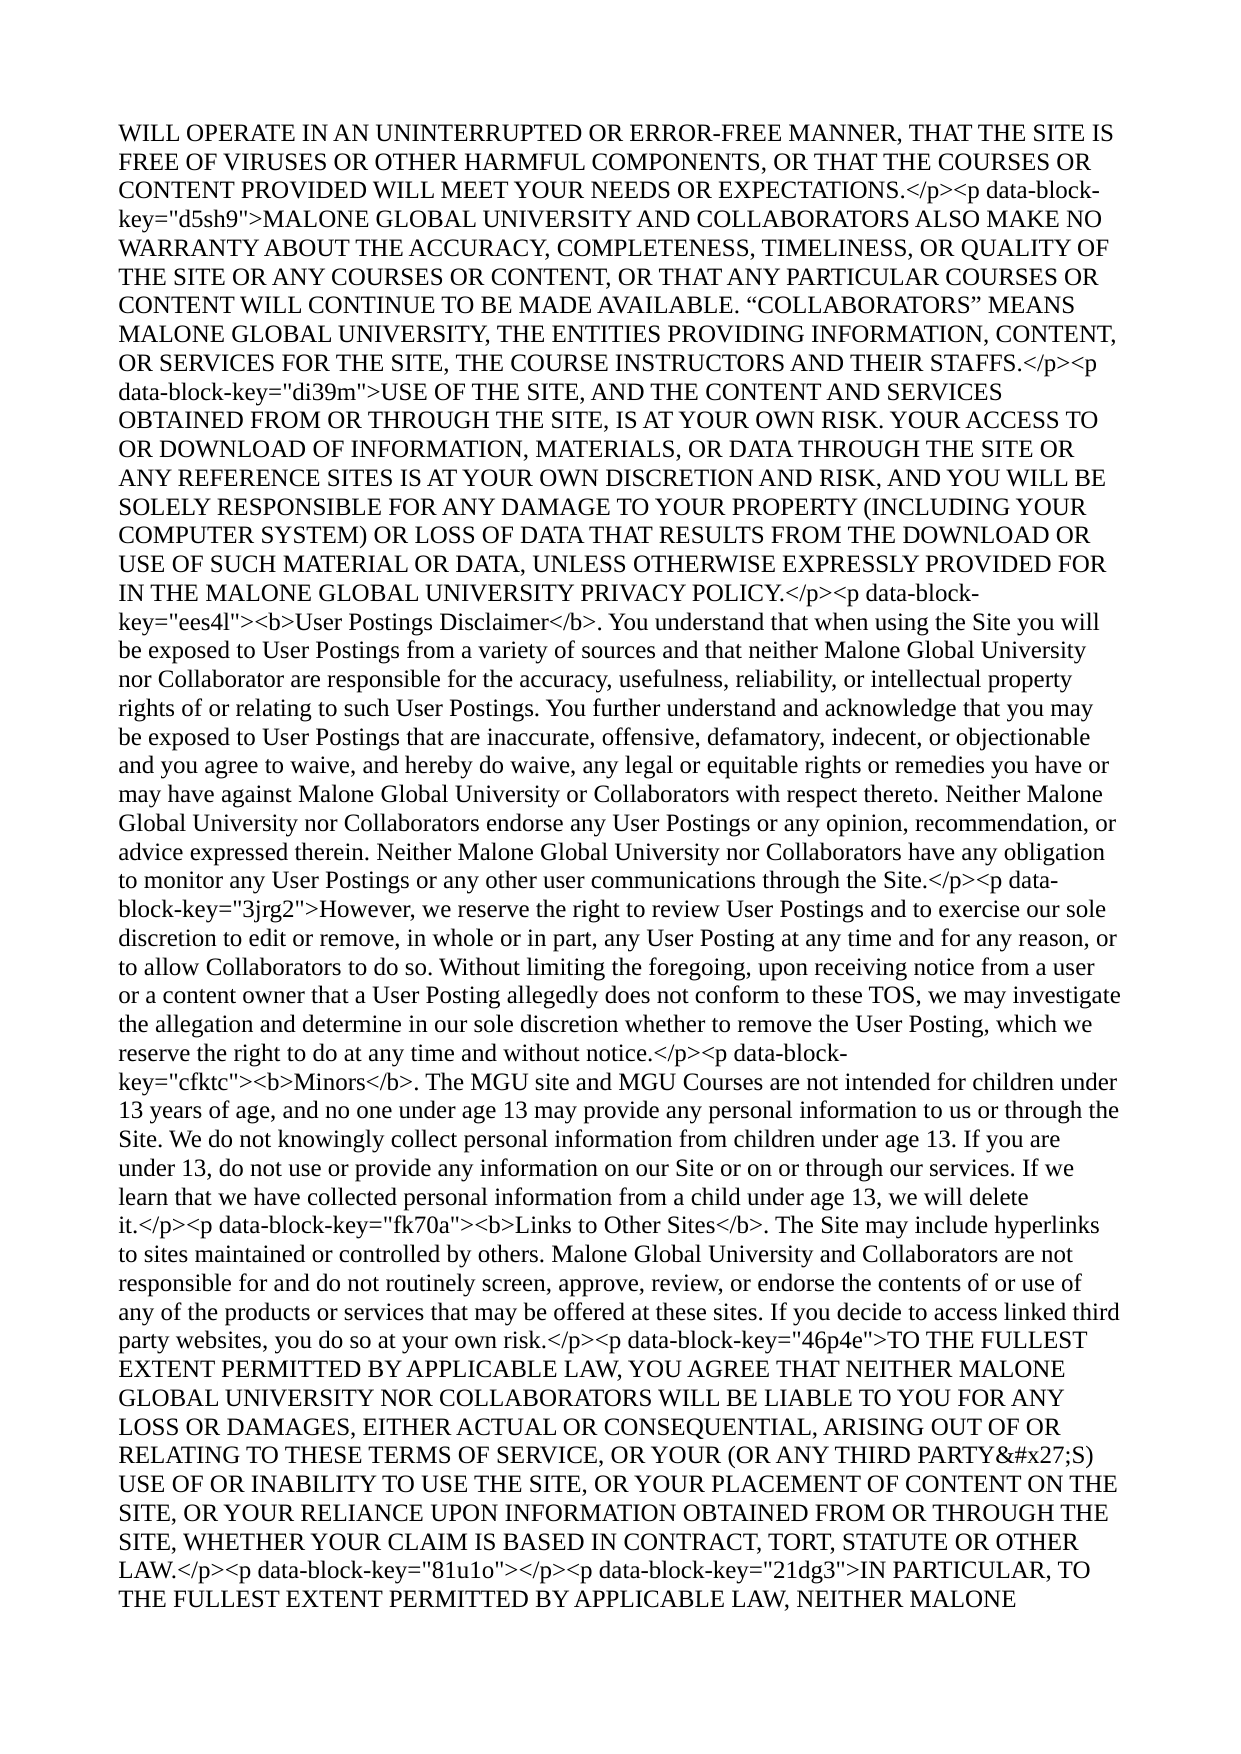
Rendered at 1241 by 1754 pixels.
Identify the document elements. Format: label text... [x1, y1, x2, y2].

text WILL OPERATE IN AN UNINTERRUPTED OR ERROR-FREE MANNER, THAT THE SITE IS FREE OF VIRUSES OR OTHER HARMFUL COMPONENTS, OR THAT THE COURSES OR CONTENT PROVIDED WILL MEET YOUR NEEDS OR EXPECTATIONS.</p><p data-block-key="d5sh9">MALONE GLOBAL UNIVERSITY AND COLLABORATORS ALSO MAKE NO WARRANTY ABOUT THE ACCURACY, COMPLETENESS, TIMELINESS, OR QUALITY OF THE SITE OR ANY COURSES OR CONTENT, OR THAT ANY PARTICULAR COURSES OR CONTENT WILL CONTINUE TO BE MADE AVAILABLE. “COLLABORATORS” MEANS MALONE GLOBAL UNIVERSITY, THE ENTITIES PROVIDING INFORMATION, CONTENT, OR SERVICES FOR THE SITE, THE COURSE INSTRUCTORS AND THEIR STAFFS.</p><p data-block-key="di39m">USE OF THE SITE, AND THE CONTENT AND SERVICES OBTAINED FROM OR THROUGH THE SITE, IS AT YOUR OWN RISK. YOUR ACCESS TO OR DOWNLOAD OF INFORMATION, MATERIALS, OR DATA THROUGH THE SITE OR ANY REFERENCE SITES IS AT YOUR OWN DISCRETION AND RISK, AND YOU WILL BE SOLELY RESPONSIBLE FOR ANY DAMAGE TO YOUR PROPERTY (INCLUDING YOUR COMPUTER SYSTEM) OR LOSS OF DATA THAT RESULTS FROM THE DOWNLOAD OR USE OF SUCH MATERIAL OR DATA, UNLESS OTHERWISE EXPRESSLY PROVIDED FOR IN THE MALONE GLOBAL UNIVERSITY PRIVACY POLICY.</p><p data-block-key="ees4l"><b>User Postings Disclaimer</b>. You understand that when using the Site you will be exposed to User Postings from a variety of sources and that neither Malone Global University nor Collaborator are responsible for the accuracy, usefulness, reliability, or intellectual property rights of or relating to such User Postings. You further understand and acknowledge that you may be exposed to User Postings that are inaccurate, offensive, defamatory, indecent, or objectionable and you agree to waive, and hereby do waive, any legal or equitable rights or remedies you have or may have against Malone Global University or Collaborators with respect thereto. Neither Malone Global University nor Collaborators endorse any User Postings or any opinion, recommendation, or advice expressed therein. Neither Malone Global University nor Collaborators have any obligation to monitor any User Postings or any other user communications through the Site.</p><p data-block-key="3jrg2">However, we reserve the right to review User Postings and to exercise our sole discretion to edit or remove, in whole or in part, any User Posting at any time and for any reason, or to allow Collaborators to do so. Without limiting the foregoing, upon receiving notice from a user or a content owner that a User Posting allegedly does not conform to these TOS, we may investigate the allegation and determine in our sole discretion whether to remove the User Posting, which we reserve the right to do at any time and without notice.</p><p data-block-key="cfktc"><b>Minors</b>. The MGU site and MGU Courses are not intended for children under 13 years of age, and no one under age 13 may provide any personal information to us or through the Site. We do not knowingly collect personal information from children under age 13. If you are under 13, do not use or provide any information on our Site or on or through our services. If we learn that we have collected personal information from a child under age 13, we will delete it.</p><p data-block-key="fk70a"><b>Links to Other Sites</b>. The Site may include hyperlinks to sites maintained or controlled by others. Malone Global University and Collaborators are not responsible for and do not routinely screen, approve, review, or endorse the contents of or use of any of the products or services that may be offered at these sites. If you decide to access linked third party websites, you do so at your own risk.</p><p data-block-key="46p4e">TO THE FULLEST EXTENT PERMITTED BY APPLICABLE LAW, YOU AGREE THAT NEITHER MALONE GLOBAL UNIVERSITY NOR COLLABORATORS WILL BE LIABLE TO YOU FOR ANY LOSS OR DAMAGES, EITHER ACTUAL OR CONSEQUENTIAL, ARISING OUT OF OR RELATING TO THESE TERMS OF SERVICE, OR YOUR (OR ANY THIRD PARTY&#x27;S) USE OF OR INABILITY TO USE THE SITE, OR YOUR PLACEMENT OF CONTENT ON THE SITE, OR YOUR RELIANCE UPON INFORMATION OBTAINED FROM OR THROUGH THE SITE, WHETHER YOUR CLAIM IS BASED IN CONTRACT, TORT, STATUTE OR OTHER LAW.</p><p data-block-key="81u1o"></p><p data-block-key="21dg3">IN PARTICULAR, TO THE FULLEST EXTENT PERMITTED BY APPLICABLE LAW, NEITHER MALONE [118, 118, 1122, 1613]
